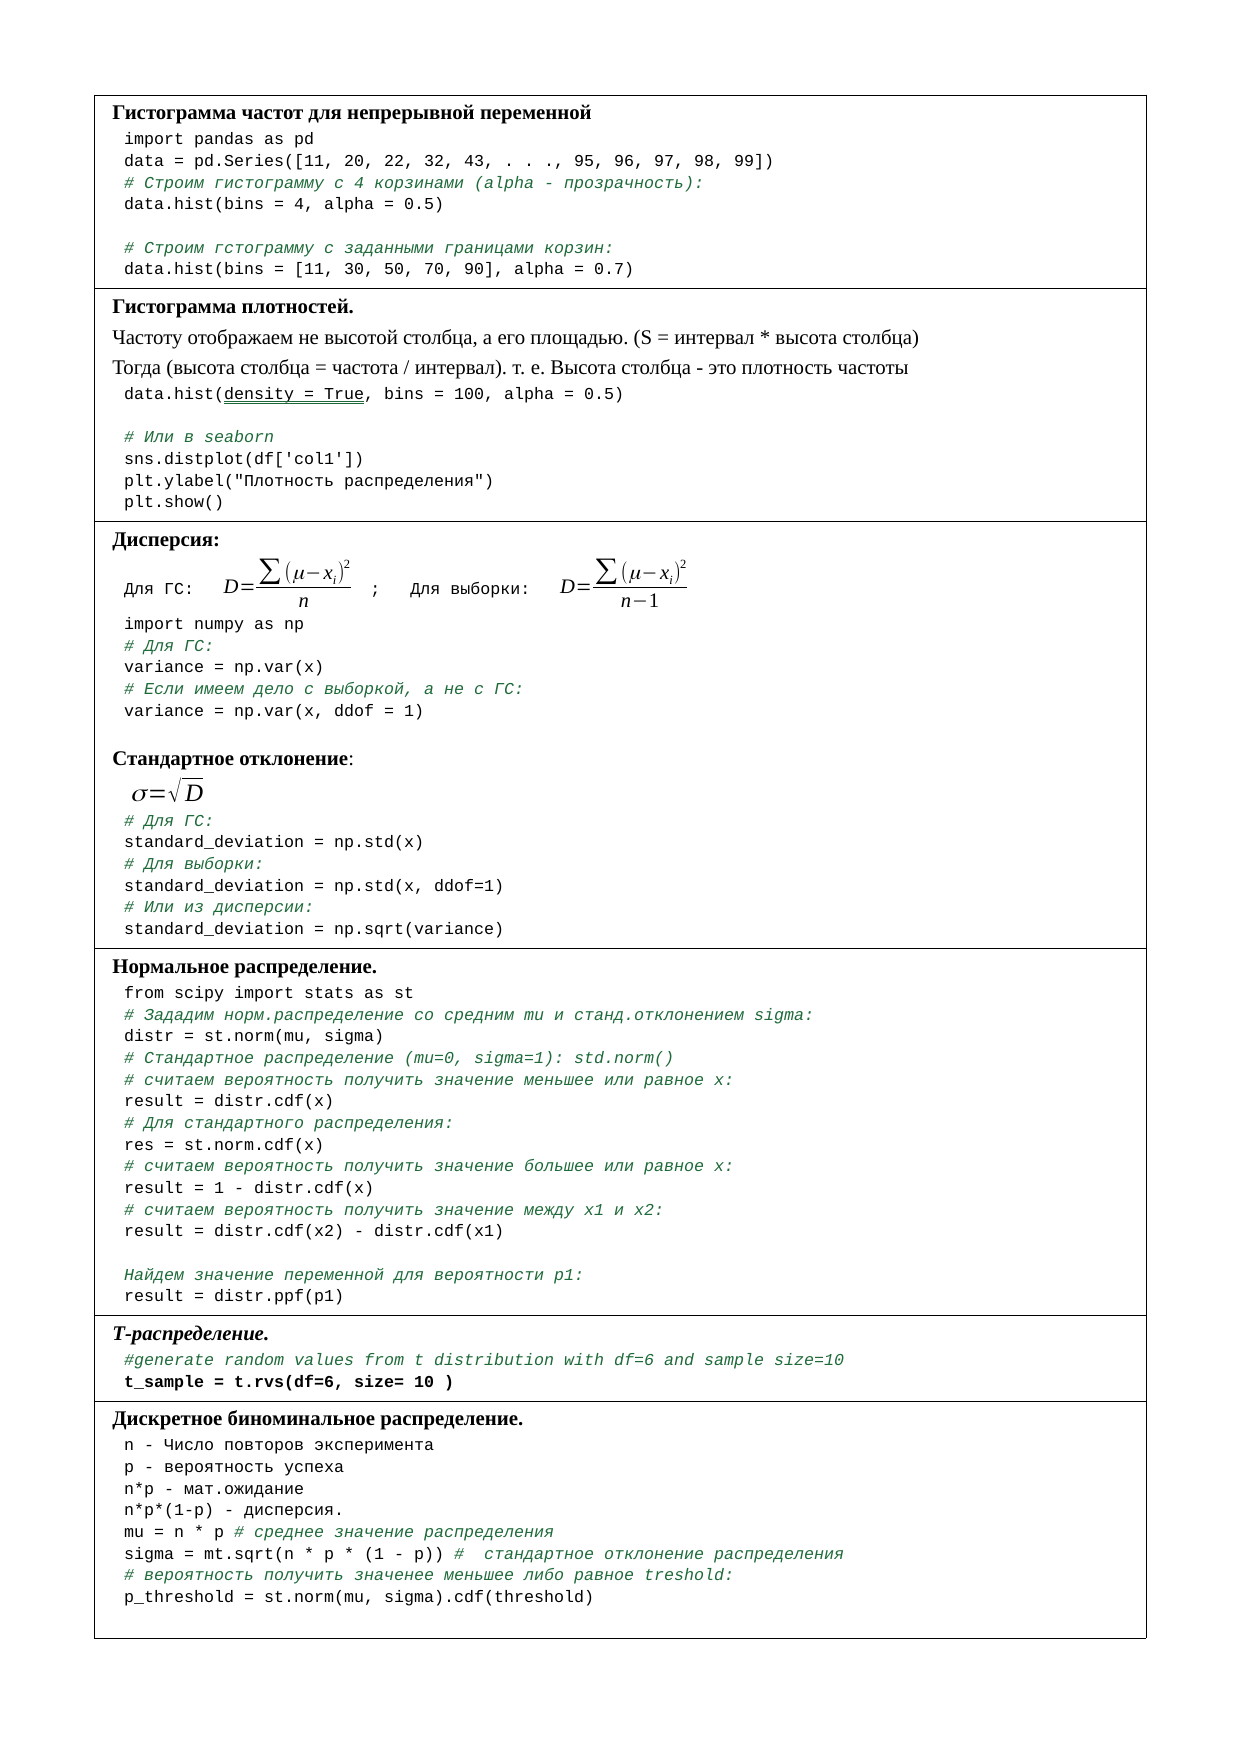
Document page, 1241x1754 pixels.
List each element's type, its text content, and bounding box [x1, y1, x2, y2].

table_cell Гистограмма частот для непрерывной переменной import pandas as pd data = pd.Series([11, 20, 22, 32, 43, . . ., 95, 96, 97, 98, 99]) # Строим гистограмму с 4 корзинами (alpha - прозрачность): data.hist(bins = 4, alpha = 0.5) # Строим гстограмму с заданными границами корзин: data.hist(bins = [11, 30, 50, 70, 90], alpha = 0.7) [95, 96, 1146, 288]
table_cell Дискретное биноминальное распределение. n - Число повторов эксперимента p - вероятность успеха n*p - мат.ожидание n*p*(1-p) - дисперсия. mu = n * p # среднее значение распределения sigma = mt.sqrt(n * p * (1 - p)) # стандартное отклонение распределения # вероятность получить значенее меньшее либо равное treshold: p_threshold = st.norm(mu, sigma).cdf(threshold) [95, 1402, 1146, 1638]
table_cell Дисперсия: Для ГС: ; Для выборки: import numpy as np # Для ГС: variance = np.var(x) # Если имеем дело с выборкой, а не с ГС: variance = np.var(x, ddof = 1) Стандартное отклонение: # Для ГС: standard_deviation = np.std(x) # Для выборки: standard_deviation = np.std(x, ddof=1) # Или из дисперсии: standard_deviation = np.sqrt(variance) [95, 522, 1146, 948]
table_cell Т-распределение. #generate random values from t distribution with df=6 and sample size=10 t_sample = t.rvs(df=6, size= 10 ) [95, 1316, 1146, 1401]
table_cell Гистограмма плотностей. Частоту отображаем не высотой столбца, а его площадью. (S = интервал * высота столбца) Тогда (высота столбца = частота / интервал). т. е. Высота столбца - это плотность частоты data.hist(density = True, bins = 100, alpha = 0.5) # Или в seaborn sns.distplot(df['col1']) plt.ylabel("Плотность распределения") plt.show() [95, 289, 1146, 521]
table_cell Нормальное распределение. from scipy import stats as st # Зададим норм.распределение со средним mu и станд.отклонением sigma: distr = st.norm(mu, sigma) # Стандартное распределение (mu=0, sigma=1): std.norm() # считаем вероятность получить значение меньшее или равное х: result = distr.cdf(x) # Для стандартного распределения: res = st.norm.cdf(x) # считаем вероятность получить значение большее или равное х: result = 1 - distr.cdf(x) # считаем вероятность получить значение между х1 и x2: result = distr.cdf(x2) - distr.cdf(x1) Найдем значение переменной для вероятности р1: result = distr.ppf(p1) [95, 949, 1146, 1315]
